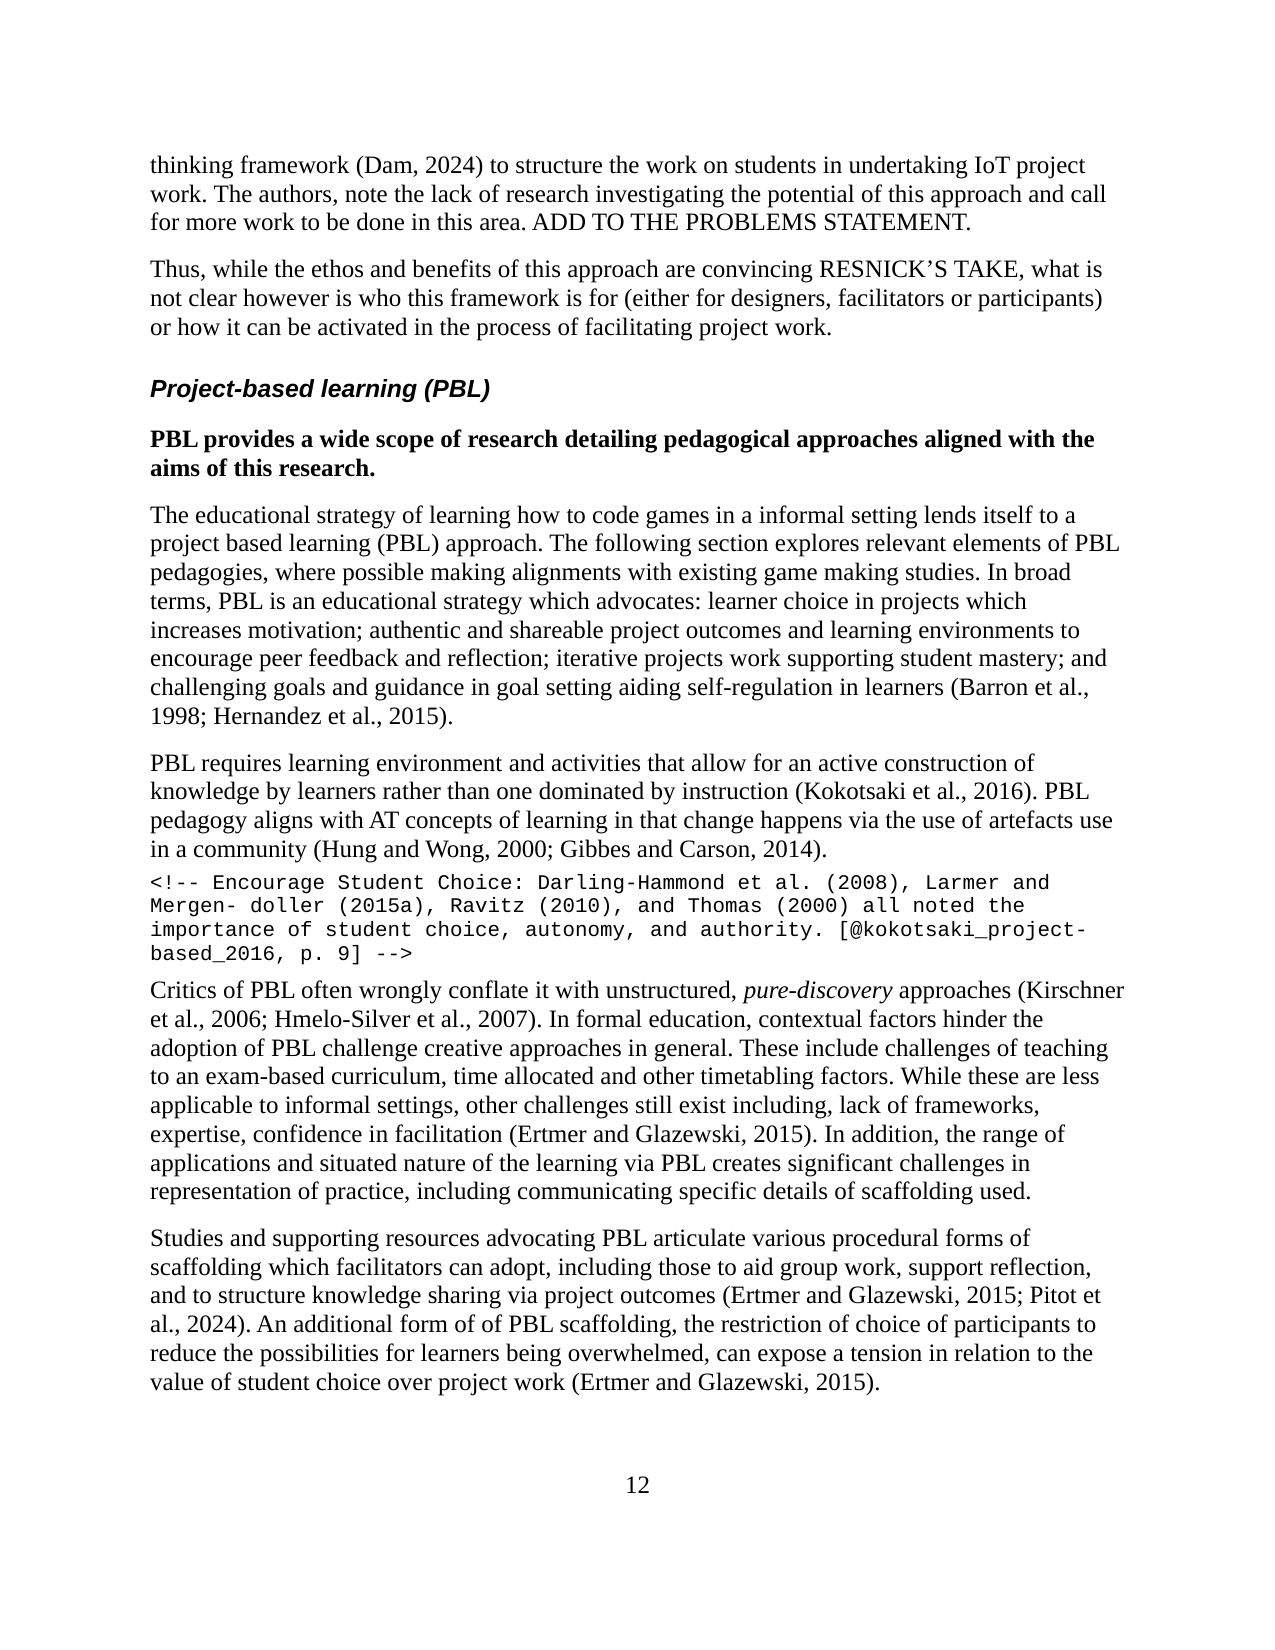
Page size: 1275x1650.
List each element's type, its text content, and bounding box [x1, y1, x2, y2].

text thinking framework (Dam, 2024) to structure the work on students in undertaking IoT project work. The authors, note the lack of research investigating the potential of this approach and call for more work to be done in this area. ADD TO THE PROBLEMS STATEMENT. [150, 150, 1125, 236]
text PBL provides a wide scope of research detailing pedagogical approaches aligned with the aims of this research. [150, 424, 1125, 482]
text Thus, while the ethos and benefits of this approach are convincing RESNICK’S TAKE, what is not clear however is who this framework is for (either for designers, facilitators or participants) or how it can be activated in the process of facilitating project work. [150, 254, 1125, 340]
text The educational strategy of learning how to code games in a informal setting lends itself to a project based learning (PBL) approach. The following section explores relevant elements of PBL pedagogies, where possible making alignments with existing game making studies. In broad terms, PBL is an educational strategy which advocates: learner choice in projects which increases motivation; authentic and shareable project outcomes and learning environments to encourage peer feedback and reflection; iterative projects work supporting student mastery; and challenging goals and guidance in goal setting aiding self-regulation in learners (Barron et al., 1998; Hernandez et al., 2015). [150, 500, 1125, 730]
text PBL requires learning environment and activities that allow for an active construction of knowledge by learners rather than one dominated by instruction (Kokotsaki et al., 2016). PBL pedagogy aligns with AT concepts of learning in that change happens via the use of artefacts use in a community (Hung and Wong, 2000; Gibbes and Carson, 2014). [150, 748, 1125, 863]
subtitle Project-based learning (PBL) [150, 374, 1125, 403]
text Critics of PBL often wrongly conflate it with unstructured, pure-discovery approaches (Kirschner et al., 2006; Hmelo-Silver et al., 2007). In formal education, contextual factors hinder the adoption of PBL challenge creative approaches in general. These include challenges of teaching to an exam-based curriculum, time allocated and other timetabling factors. While these are less applicable to informal settings, other challenges still exist including, lack of frameworks, expertise, confidence in facilitation (Ertmer and Glazewski, 2015). In addition, the range of applications and situated nature of the learning via PBL creates significant challenges in representation of practice, including communicating specific details of scaffolding used. [150, 975, 1125, 1205]
text Studies and supporting resources advocating PBL articulate various procedural forms of scaffolding which facilitators can adopt, including those to aid group work, support reflection, and to structure knowledge sharing via project outcomes (Ertmer and Glazewski, 2015; Pitot et al., 2024). An additional form of of PBL scaffolding, the restriction of choice of participants to reduce the possibilities for learners being overwhelmed, can expose a tension in relation to the value of student choice over project work (Ertmer and Glazewski, 2015). [150, 1223, 1125, 1396]
text <!-- Encourage Student Choice: Darling-Hammond et al. (2008), Larmer and Mergen- doller (2015a), Ravitz (2010), and Thomas (2000) all noted the importance of student choice, autonomy, and authority. [@kokotsaki_project-based_2016, p. 9] --> [150, 872, 1125, 966]
